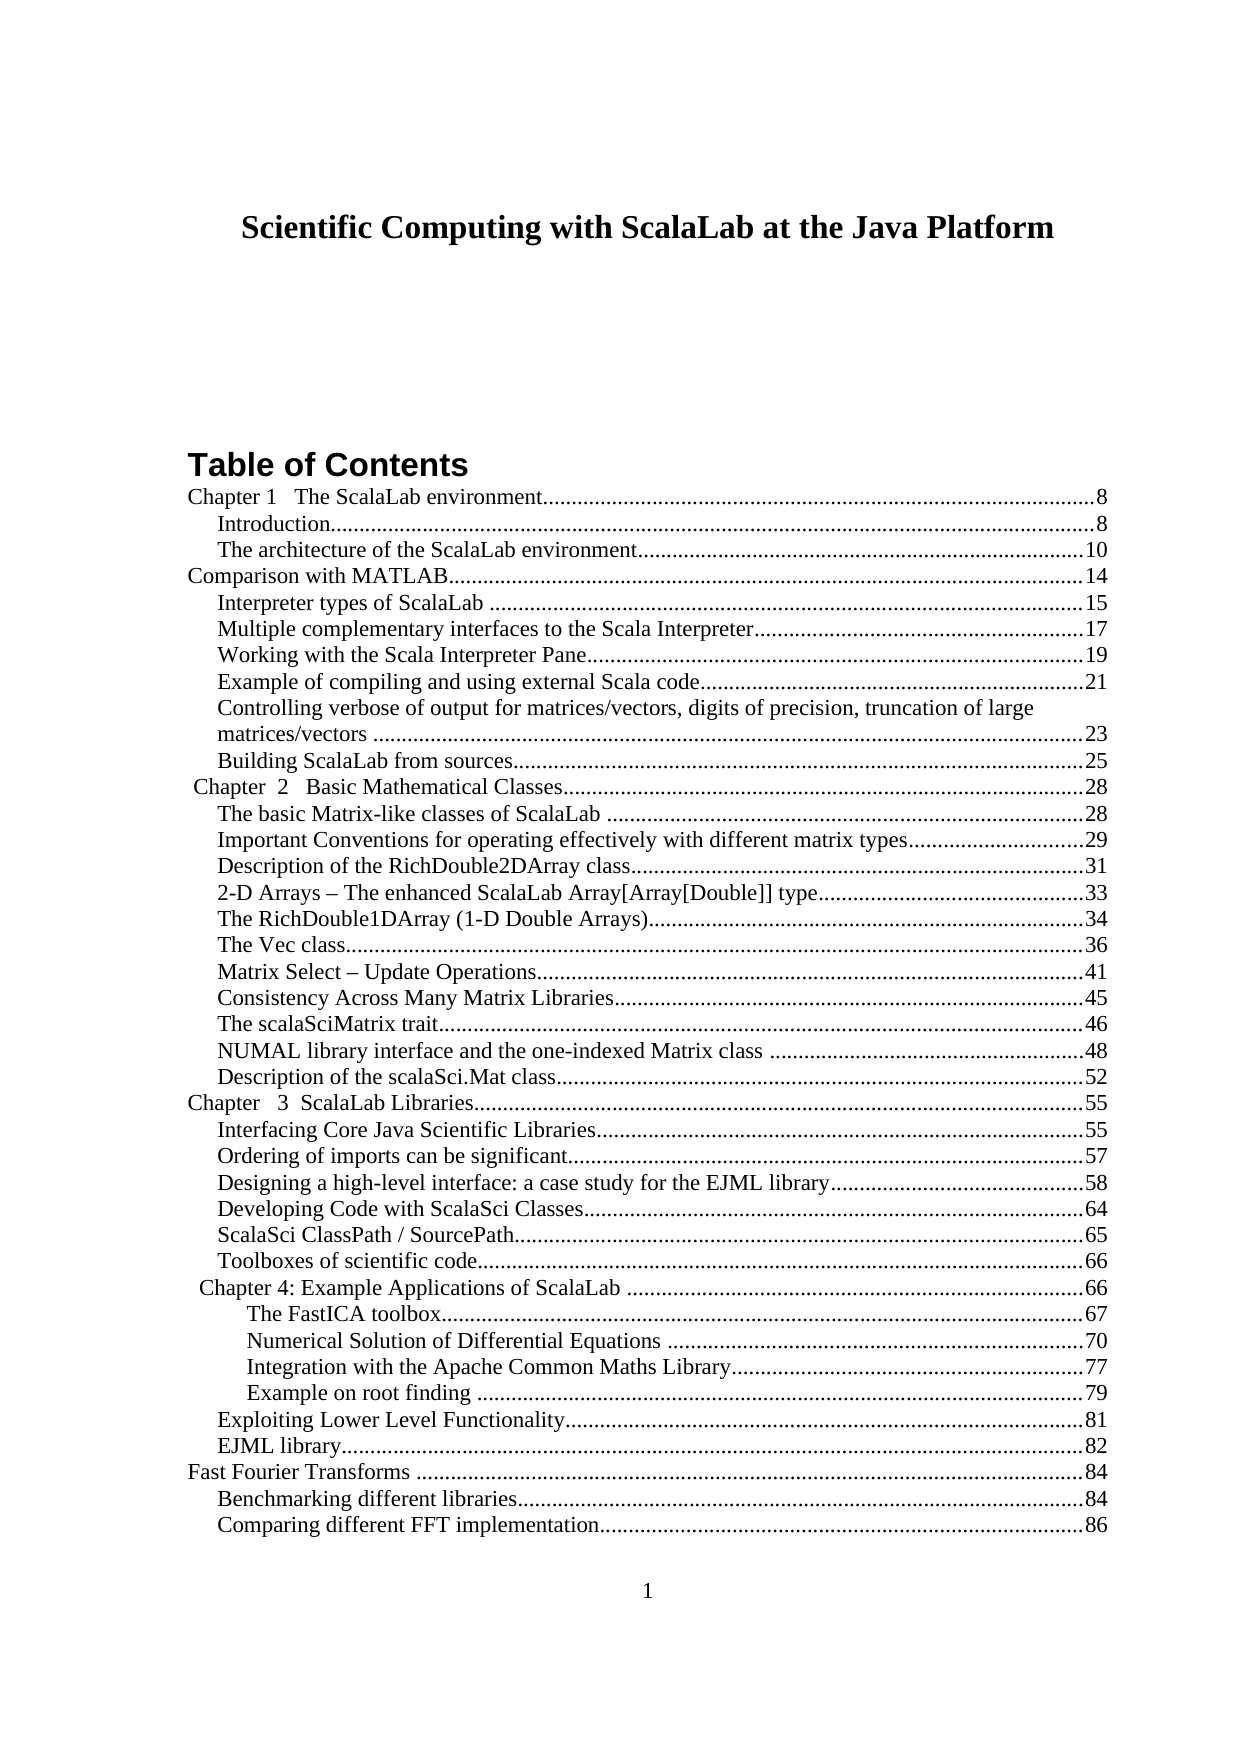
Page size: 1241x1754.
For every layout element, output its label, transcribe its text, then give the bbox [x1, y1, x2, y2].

text Introduction 8 [217, 510, 1108, 536]
text The scalaSciMatrix trait 46 [217, 1010, 1108, 1037]
text Example on root finding 79 [246, 1379, 1108, 1406]
subtitle Table of Contents [187, 445, 1108, 483]
text Chapter 3 ScalaLab Libraries 55 [187, 1089, 1108, 1116]
text 2-D Arrays – The enhanced ScalaLab Array[Array[Double]] type 33 [217, 879, 1108, 905]
text NUMAL library interface and the one-indexed Matrix class 48 [217, 1037, 1108, 1063]
text The basic Matrix-like classes of ScalaLab 28 [217, 799, 1108, 826]
text The Vec class 36 [217, 931, 1108, 958]
text Important Conventions for operating effectively with different matrix types 29 [217, 826, 1108, 852]
text Controlling verbose of output for matrices/vectors, digits of precision, truncation of large matrices/vectors 23 [217, 694, 1108, 747]
text Interpreter types of ScalaLab 15 [217, 589, 1108, 615]
text Scientific Computing with ScalaLab at the Java Platform [187, 207, 1108, 246]
text The RichDouble1DArray (1-D Double Arrays) 34 [217, 905, 1108, 931]
text Exploiting Lower Level Functionality 81 [217, 1406, 1108, 1432]
text The FastICA toolbox 67 [246, 1300, 1108, 1327]
text Ordering of imports can be significant 57 [217, 1142, 1108, 1168]
text Description of the scalaSci.Mat class 52 [217, 1063, 1108, 1089]
text Chapter 2 Basic Mathematical Classes 28 [187, 773, 1108, 799]
text Numerical Solution of Differential Equations 70 [246, 1327, 1108, 1353]
text Matrix Select – Update Operations 41 [217, 958, 1108, 984]
text Interfacing Core Java Scientific Libraries 55 [217, 1116, 1108, 1142]
text Toolboxes of scientific code 66 [217, 1248, 1108, 1274]
text Fast Fourier Transforms 84 [187, 1458, 1108, 1485]
text Chapter 4: Example Applications of ScalaLab 66 [187, 1274, 1108, 1300]
text Comparison with MATLAB 14 [187, 562, 1108, 589]
text Example of compiling and using external Scala code 21 [217, 668, 1108, 694]
text Consistency Across Many Matrix Libraries 45 [217, 984, 1108, 1010]
text Developing Code with ScalaSci Classes 64 [217, 1195, 1108, 1221]
text Designing a high-level interface: a case study for the EJML library 58 [217, 1168, 1108, 1195]
text Building ScalaLab from sources 25 [217, 747, 1108, 773]
text ScalaSci ClassPath / SourcePath 65 [217, 1221, 1108, 1248]
text Benchmarking different libraries 84 [217, 1485, 1108, 1511]
text EJML library 82 [217, 1432, 1108, 1458]
text Working with the Scala Interpreter Pane 19 [217, 641, 1108, 668]
text Integration with the Apache Common Maths Library 77 [246, 1353, 1108, 1379]
text Multiple complementary interfaces to the Scala Interpreter 17 [217, 615, 1108, 641]
text Comparing different FFT implementation 86 [217, 1511, 1108, 1537]
text Chapter 1 The ScalaLab environment 8 [187, 483, 1108, 510]
text The architecture of the ScalaLab environment 10 [217, 536, 1108, 562]
text Description of the RichDouble2DArray class 31 [217, 852, 1108, 879]
